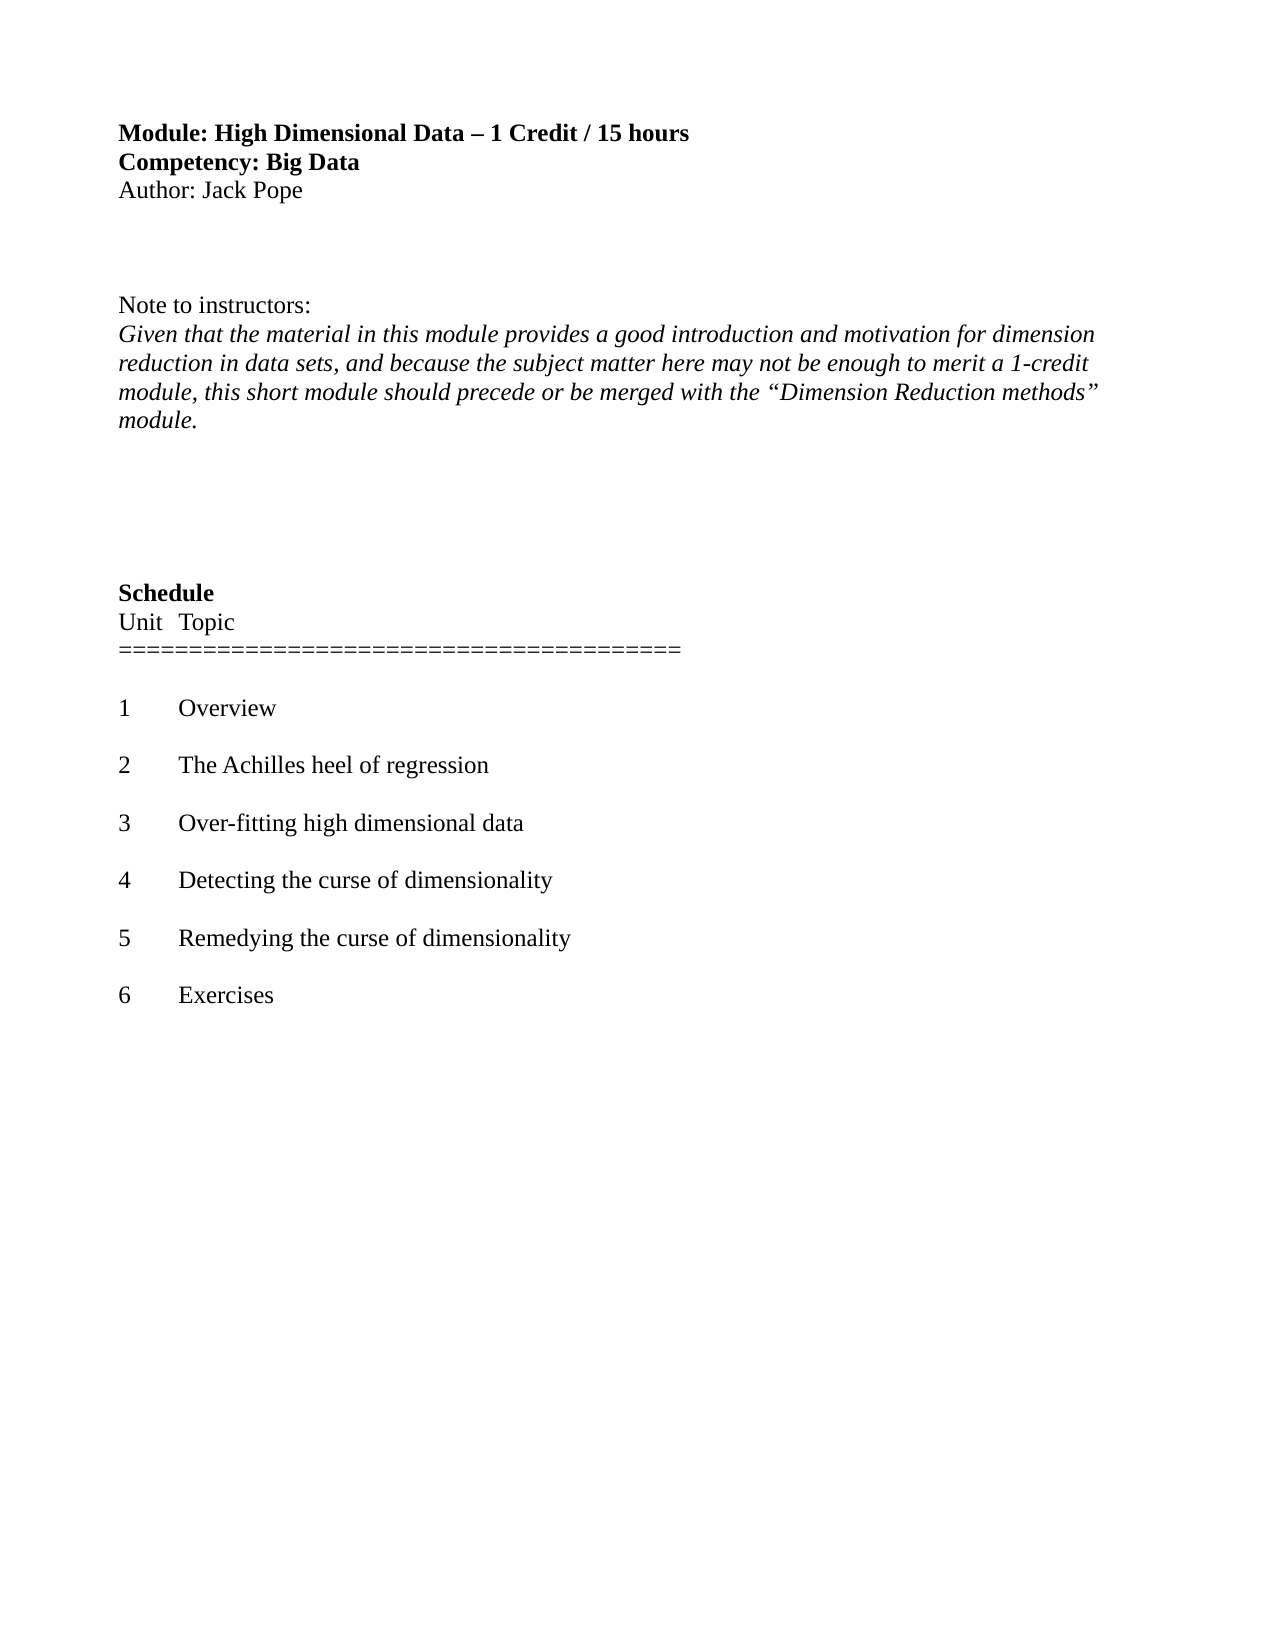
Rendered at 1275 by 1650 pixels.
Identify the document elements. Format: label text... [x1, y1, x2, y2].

text 6 Exercises [118, 981, 1157, 1009]
text 1 Overview [118, 693, 1157, 722]
text Note to instructors: [118, 291, 1157, 319]
text ======================================== [118, 636, 1157, 664]
text Competency: Big Data [118, 147, 1157, 176]
text Given that the material in this module provides a good introduction and motivation for dimension reduction in data sets, and because the subject matter here may not be enough to merit a 1-credit module, this short module should precede or be merged with the “Dimension Reduction methods” module. [118, 319, 1157, 434]
text 2 The Achilles heel of regression [118, 751, 1157, 779]
text Module: High Dimensional Data – 1 Credit / 15 hours [118, 118, 1157, 147]
text 5 Remedying the curse of dimensionality [118, 923, 1157, 952]
text Author: Jack Pope [118, 176, 1157, 204]
text Schedule [118, 578, 1157, 607]
text 3 Over-fitting high dimensional data [118, 808, 1157, 837]
text Unit Topic [118, 607, 1157, 636]
text 4 Detecting the curse of dimensionality [118, 866, 1157, 894]
